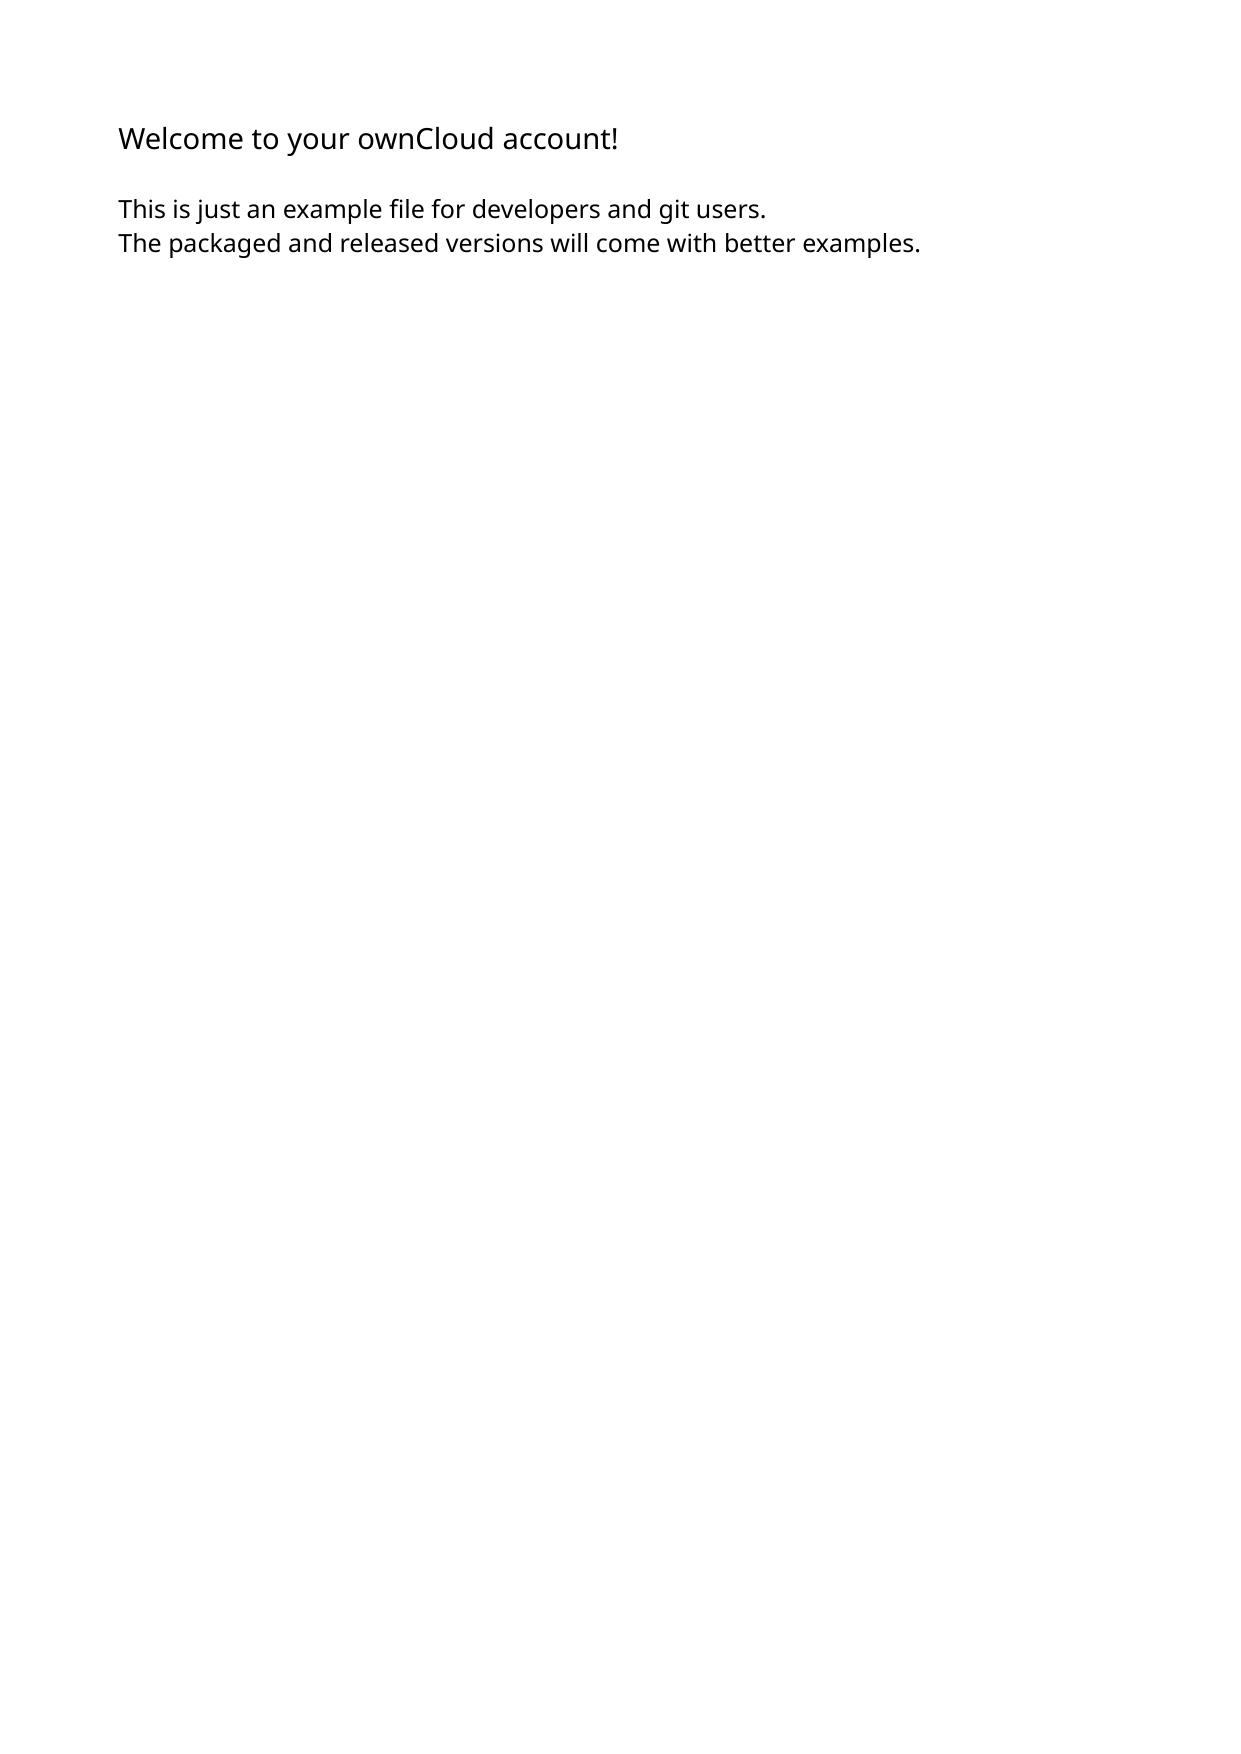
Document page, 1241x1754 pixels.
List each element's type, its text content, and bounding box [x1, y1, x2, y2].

text The packaged and released versions will come with better examples. [118, 226, 1122, 260]
text This is just an example file for developers and git users. [118, 192, 1122, 226]
text Welcome to your ownCloud account! [118, 118, 1122, 158]
